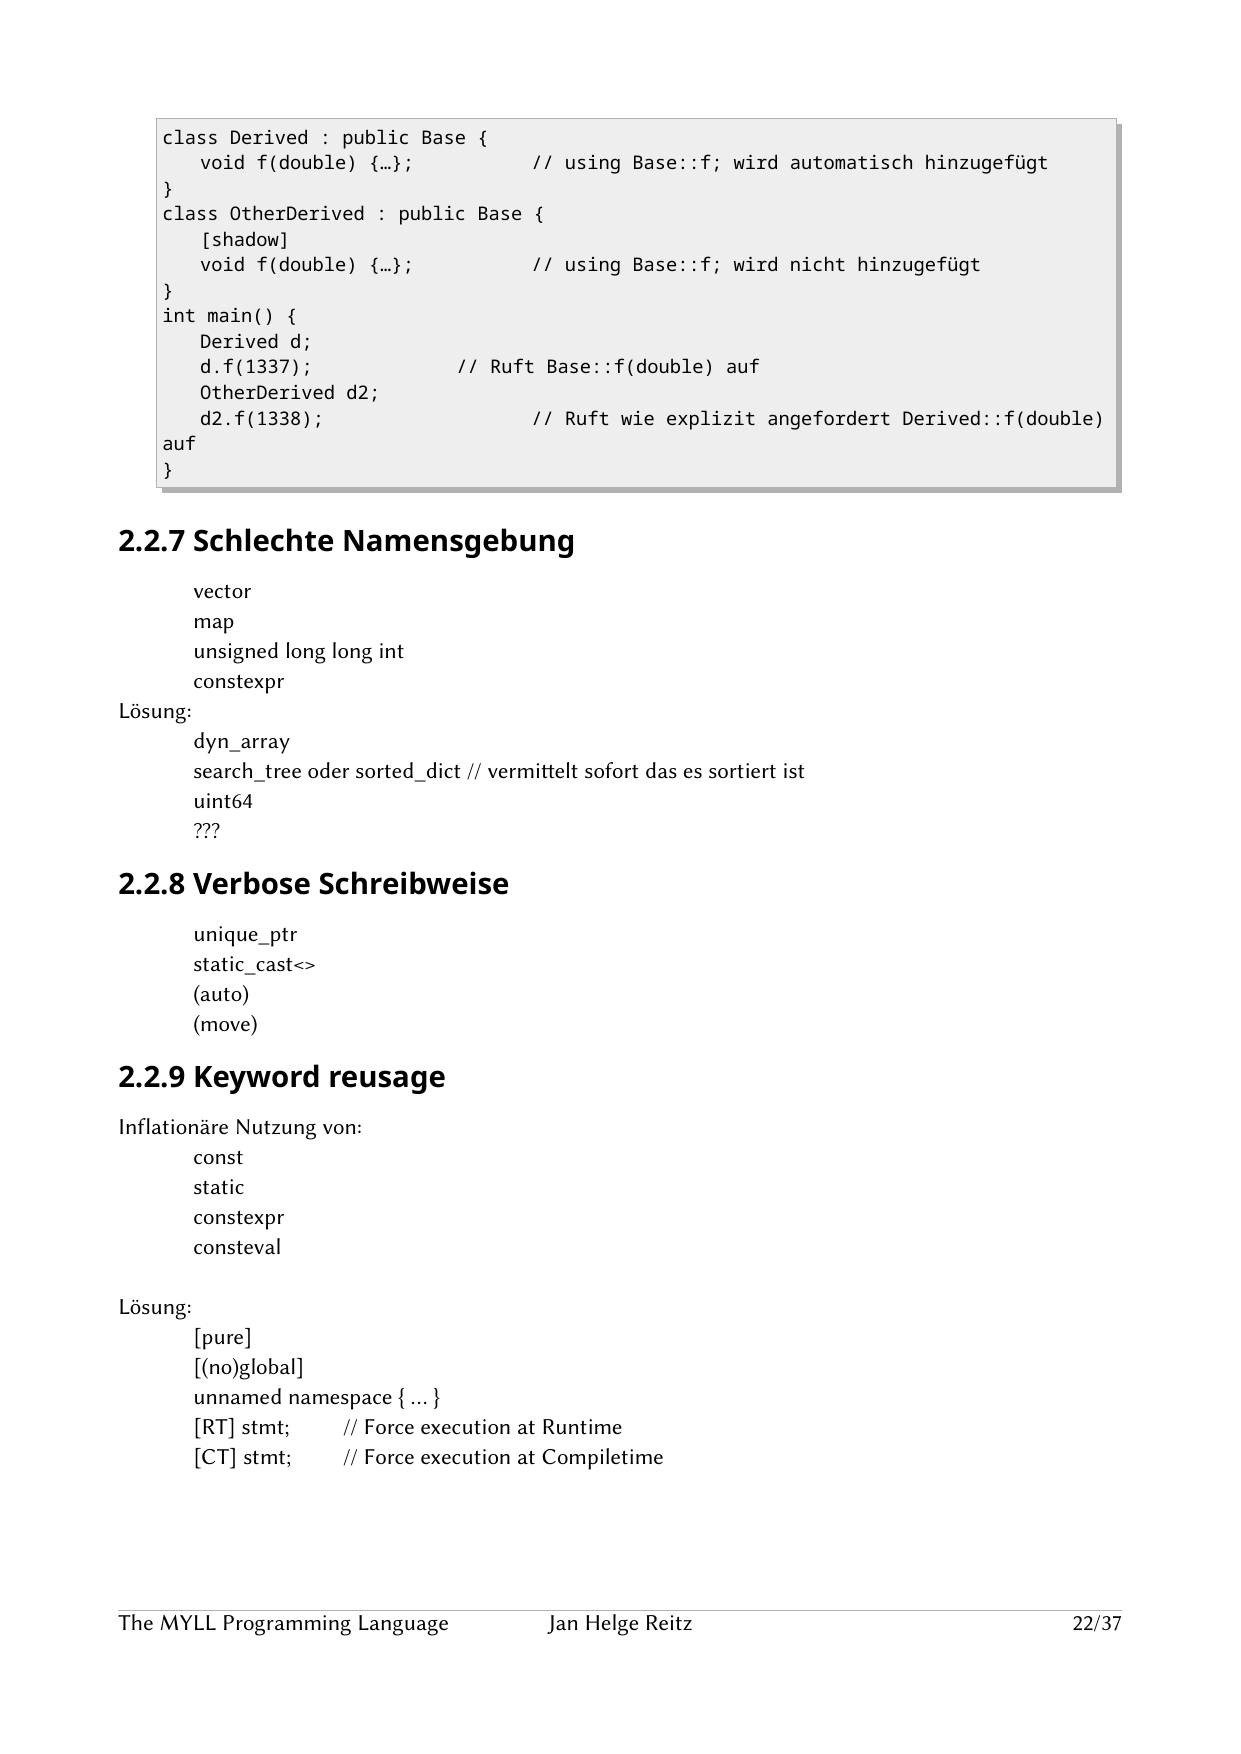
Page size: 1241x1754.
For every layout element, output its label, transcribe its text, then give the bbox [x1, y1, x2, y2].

text unique_ptr [118, 921, 1122, 947]
text static_cast<> [118, 951, 1122, 977]
subtitle Keyword reusage [118, 1056, 1122, 1096]
text Derived d; [157, 322, 1116, 348]
text Inflationäre Nutzung von: [118, 1114, 1122, 1140]
text const [193, 1144, 1122, 1170]
text OtherDerived d2; [157, 373, 1116, 399]
text class Derived : public Base { [157, 119, 1116, 144]
text [(no)global] [193, 1354, 1122, 1380]
text } [157, 271, 1116, 297]
text (move) [118, 1011, 1122, 1037]
text constexpr [118, 668, 1122, 694]
text map [118, 608, 1122, 634]
text [shadow] [157, 220, 1116, 246]
text (auto) [118, 981, 1122, 1007]
text search_tree oder sorted_dict // vermittelt sofort das es sortiert ist [118, 758, 1122, 784]
subtitle Verbose Schreibweise [118, 863, 1122, 903]
text Lösung: [118, 698, 1122, 724]
text constexpr [193, 1204, 1122, 1230]
text class OtherDerived : public Base { [157, 195, 1116, 220]
text } [157, 450, 1116, 487]
text d2.f(1338); // Ruft wie explizit angefordert Derived::f(double) auf [157, 399, 1116, 450]
text d.f(1337); // Ruft Base::f(double) auf [157, 348, 1116, 373]
text static [193, 1174, 1122, 1200]
text dyn_array [118, 728, 1122, 754]
text [RT] stmt; // Force execution at Runtime [193, 1414, 1122, 1440]
text ??? [118, 818, 1122, 844]
subtitle Schlechte Namensgebung [118, 520, 1122, 560]
text unsigned long long int [118, 638, 1122, 664]
text [CT] stmt; // Force execution at Compiletime [193, 1444, 1122, 1470]
text void f(double) {…}; // using Base::f; wird automatisch hinzugefügt [157, 144, 1116, 169]
text consteval [193, 1234, 1122, 1260]
text int main() { [157, 297, 1116, 322]
text } [157, 169, 1116, 195]
text Lösung: [118, 1294, 1122, 1320]
text uint64 [118, 788, 1122, 814]
text void f(double) {…}; // using Base::f; wird nicht hinzugefügt [157, 246, 1116, 271]
text unnamed namespace { … } [193, 1384, 1122, 1410]
text [pure] [193, 1324, 1122, 1350]
text vector [118, 578, 1122, 604]
